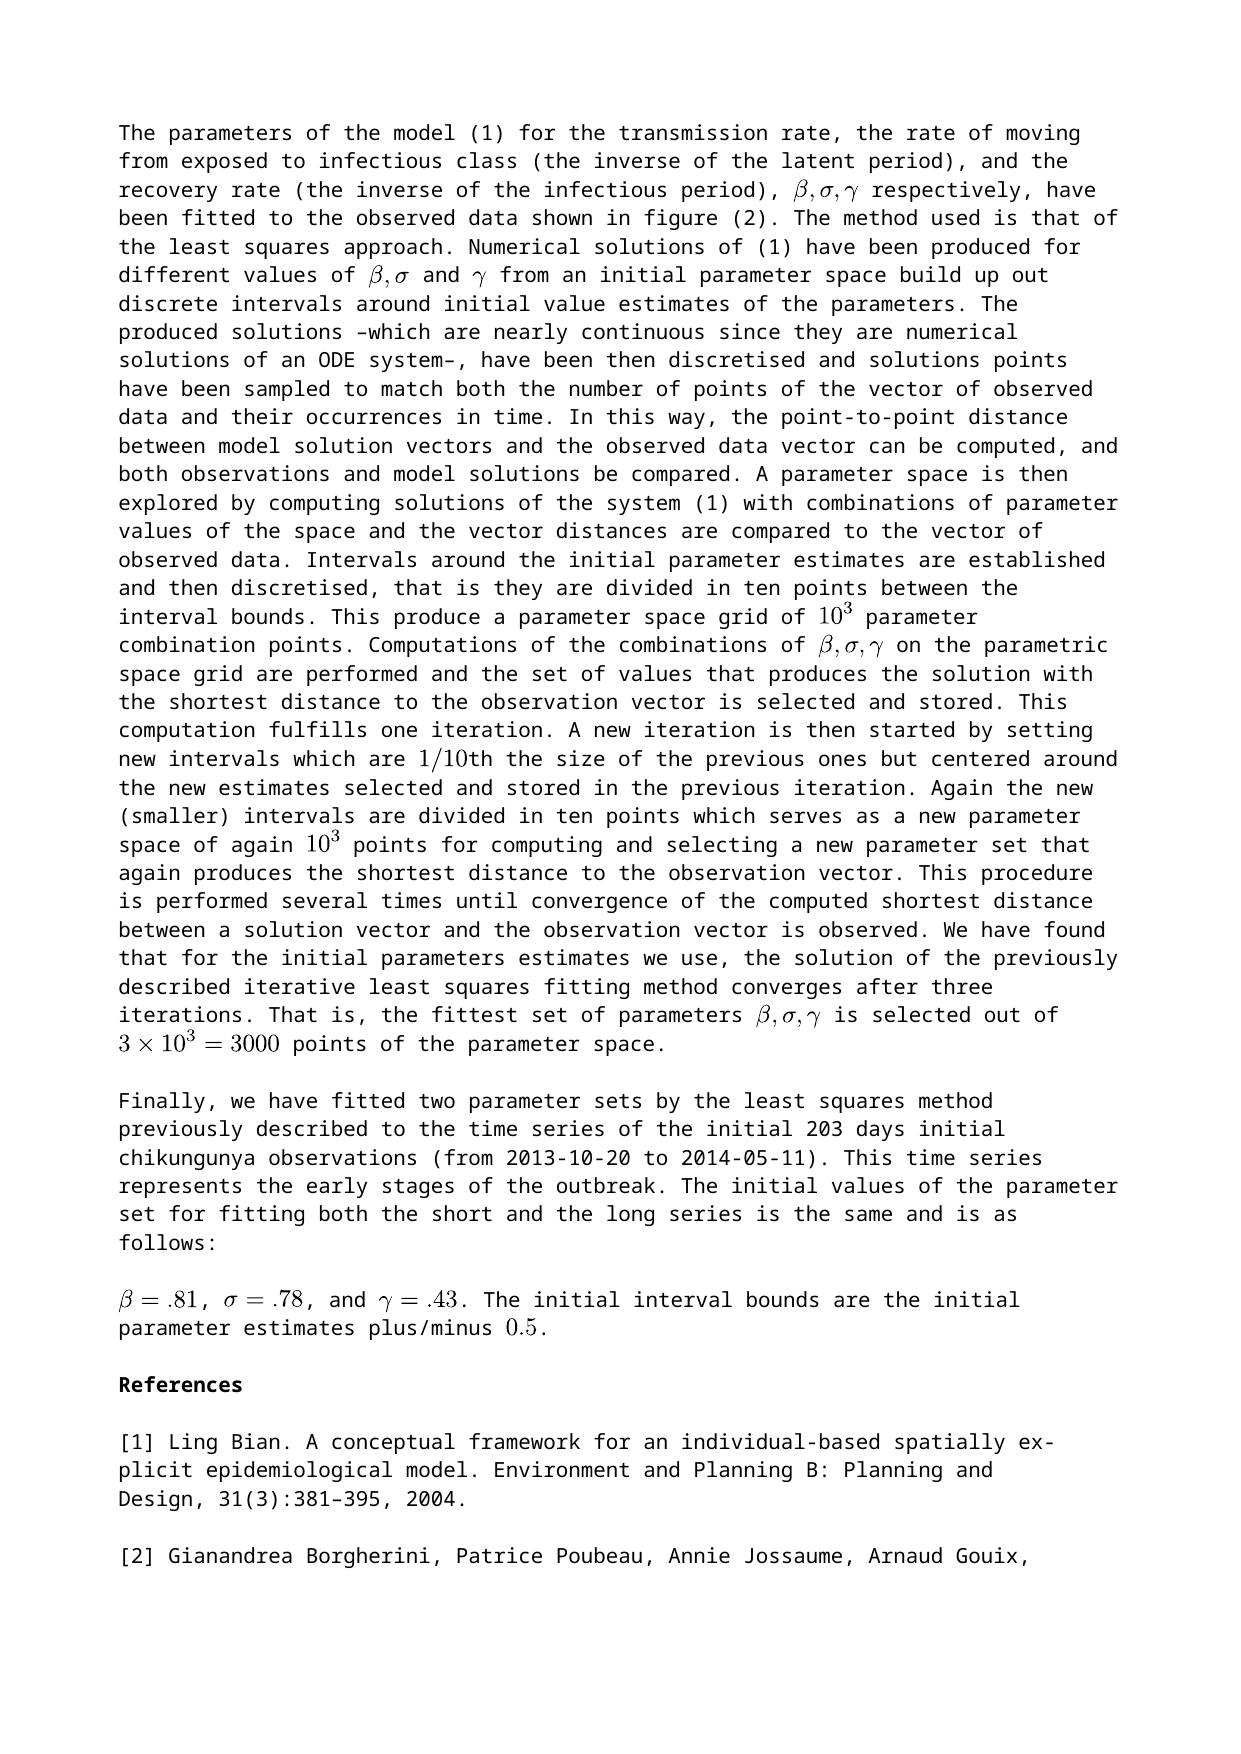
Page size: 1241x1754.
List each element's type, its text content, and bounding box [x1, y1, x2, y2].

text , , and . The initial interval bounds are the initial parameter estimates plus/minus . [118, 1285, 1122, 1342]
text Finally, we have fitted two parameter sets by the least squares method previously described to the time series of the initial 203 days initial chikungunya observations (from 2013-10-20 to 2014-05-11). This time series represents the early stages of the outbreak. The initial values of the parameter set for fitting both the short and the long series is the same and is as follows: [118, 1086, 1122, 1256]
text Design, 31(3):381–395, 2004. [118, 1484, 1122, 1512]
text plicit epidemiological model. Environment and Planning B: Planning and [118, 1455, 1122, 1484]
text References [118, 1370, 1122, 1398]
text [2] Gianandrea Borgherini, Patrice Poubeau, Annie Jossaume, Arnaud Gouix, [118, 1541, 1122, 1569]
text [1] Ling Bian. A conceptual framework for an individual-based spatially ex- [118, 1427, 1122, 1455]
text The parameters of the model (1) for the transmission rate, the rate of moving from exposed to infectious class (the inverse of the latent period), and the recovery rate (the inverse of the infectious period), respectively, have been fitted to the observed data shown in figure (2). The method used is that of the least squares approach. Numerical solutions of (1) have been produced for different values of and from an initial parameter space build up out discrete intervals around initial value estimates of the parameters. The produced solutions –which are nearly continuous since they are numerical solutions of an ODE system–, have been then discretised and solutions points have been sampled to match both the number of points of the vector of observed data and their occurrences in time. In this way, the point-to-point distance between model solution vectors and the observed data vector can be computed, and both observations and model solutions be compared. A parameter space is then explored by computing solutions of the system (1) with combinations of parameter values of the space and the vector distances are compared to the vector of observed data. Intervals around the initial parameter estimates are established and then discretised, that is they are divided in ten points between the interval bounds. This produce a parameter space grid of parameter combination points. Computations of the combinations of on the parametric space grid are performed and the set of values that produces the solution with the shortest distance to the observation vector is selected and stored. This computation fulfills one iteration. A new iteration is then started by setting new intervals which are th the size of the previous ones but centered around the new estimates selected and stored in the previous iteration. Again the new (smaller) intervals are divided in ten points which serves as a new parameter space of again points for computing and selecting a new parameter set that again produces the shortest distance to the observation vector. This procedure is performed several times until convergence of the computed shortest distance between a solution vector and the observation vector is observed. We have found that for the initial parameters estimates we use, the solution of the previously described iterative least squares fitting method converges after three iterations. That is, the fittest set of parameters is selected out of points of the parameter space. [118, 118, 1122, 1057]
